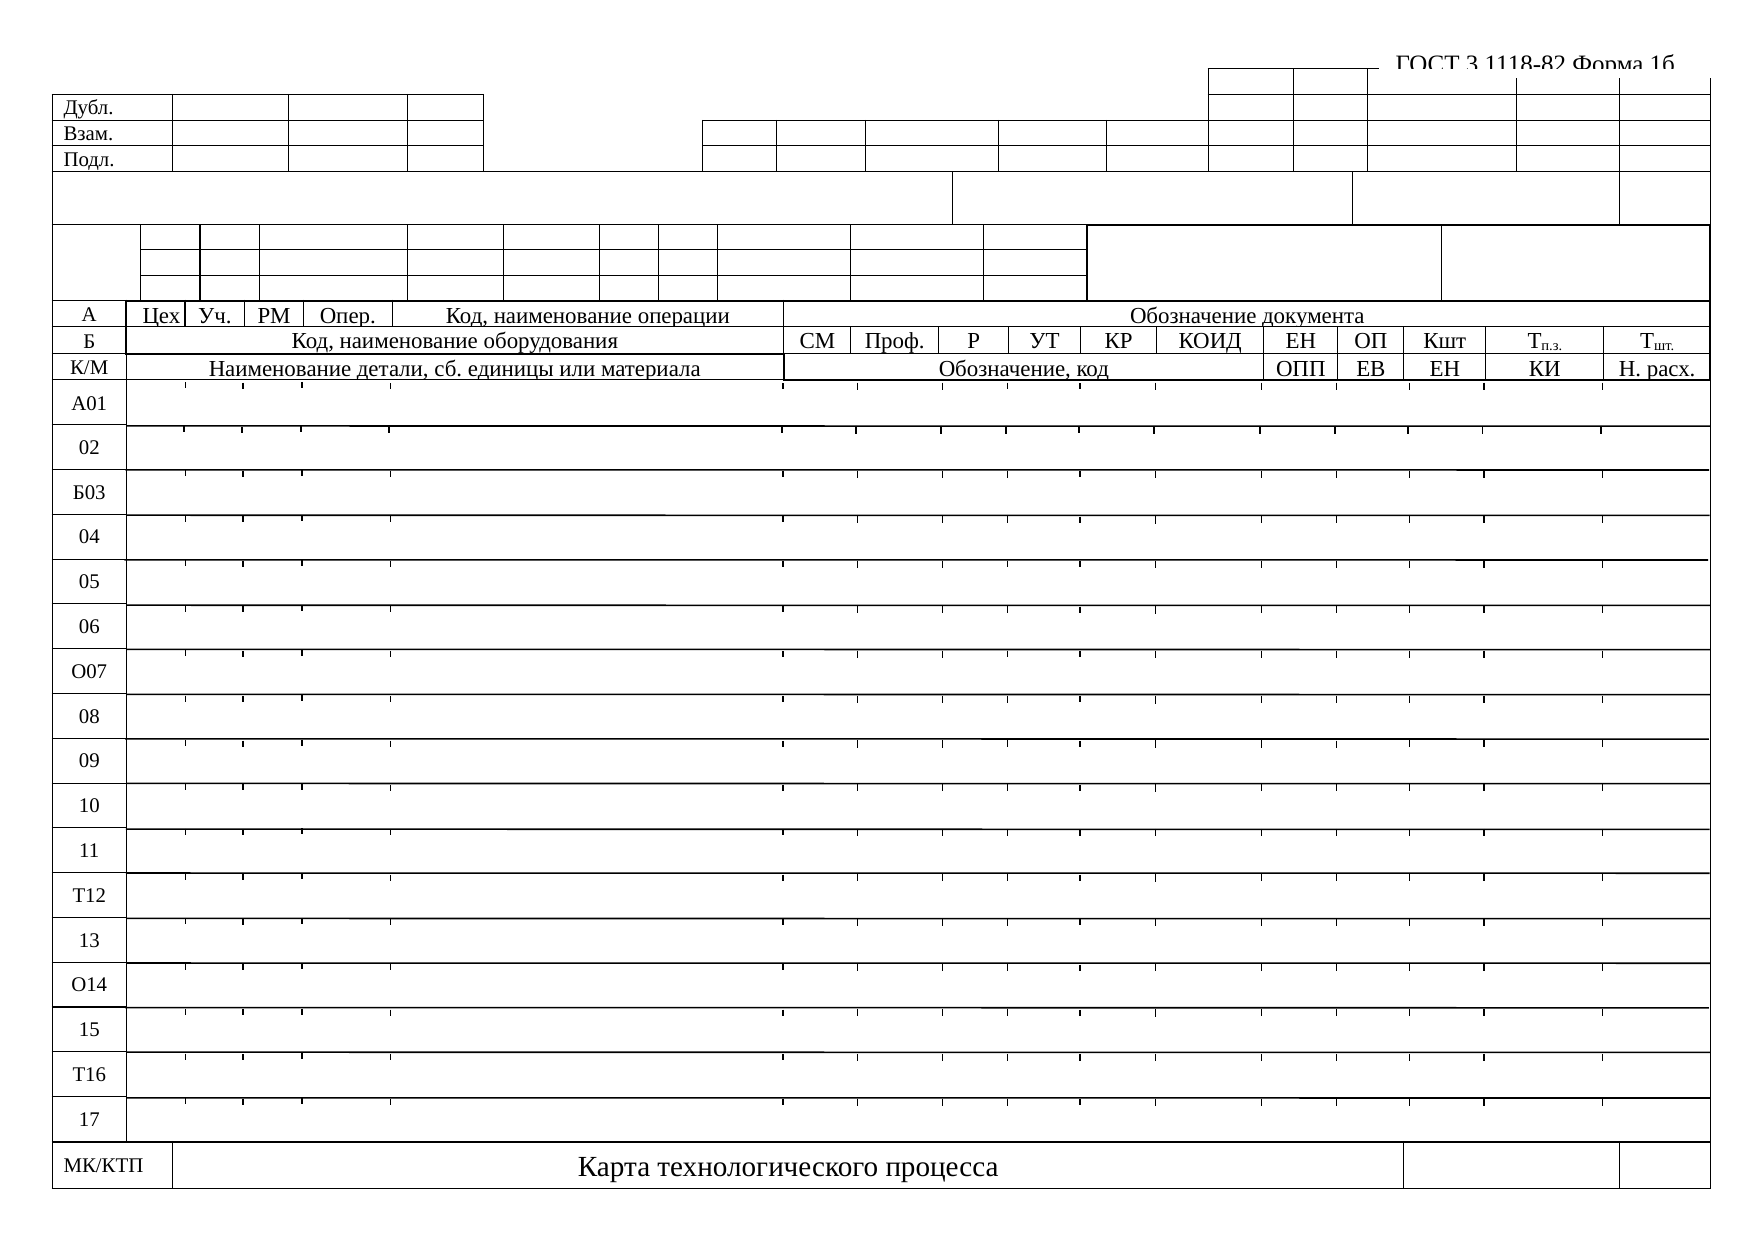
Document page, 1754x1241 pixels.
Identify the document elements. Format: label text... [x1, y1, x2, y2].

table_cell [1442, 226, 1709, 299]
table_cell [1107, 121, 1208, 145]
table_cell К/М [53, 354, 126, 379]
table_cell [851, 225, 983, 249]
table_cell Т12 [53, 873, 126, 917]
table_cell [127, 471, 1710, 514]
table_cell 05 [53, 560, 126, 603]
table_cell [1620, 146, 1710, 171]
table_cell [408, 276, 503, 299]
table_cell [484, 94, 703, 120]
table_cell [1620, 1143, 1710, 1188]
table_cell [1620, 121, 1710, 145]
table_cell [659, 225, 717, 249]
table_header [1294, 69, 1367, 94]
table_cell [1209, 121, 1293, 145]
table_cell [127, 1099, 1710, 1141]
table_cell [127, 1053, 1710, 1097]
table_cell [999, 121, 1106, 145]
table_cell А [53, 301, 125, 326]
table_cell [953, 172, 1352, 224]
table_cell [1294, 121, 1367, 145]
table_cell [865, 94, 998, 120]
table_cell [1107, 94, 1208, 120]
table_cell 09 [53, 739, 126, 782]
table_cell [984, 225, 1086, 249]
table_cell [777, 146, 865, 171]
table_cell 08 [53, 694, 126, 738]
table_cell 17 [53, 1097, 126, 1141]
table_cell [289, 121, 407, 145]
table_cell [53, 225, 140, 299]
table_cell Код, наименование операции [393, 302, 783, 326]
table_cell Наименование детали, сб. единицы или материала [127, 355, 783, 379]
table_cell 04 [53, 515, 126, 558]
table_cell [127, 964, 1710, 1051]
table_cell КР [1081, 327, 1156, 353]
table_cell [260, 250, 407, 274]
table_cell [600, 225, 658, 249]
table_cell Тшт. [1604, 327, 1709, 353]
table_cell [703, 146, 776, 171]
table_cell [718, 276, 850, 299]
table_cell О07 [53, 649, 126, 693]
table_cell Подл. [53, 146, 172, 171]
table_cell [408, 146, 483, 171]
table_cell [703, 121, 776, 145]
table_cell 15 [53, 1008, 126, 1051]
table_cell Б03 [53, 470, 126, 514]
table_cell [127, 516, 1710, 604]
table_cell [1294, 146, 1367, 171]
table_cell [127, 874, 1710, 917]
table_cell [1294, 95, 1367, 120]
table_cell О14 [53, 963, 126, 1006]
table_cell ЕН [1264, 327, 1337, 353]
table_cell ЕВ [1338, 354, 1403, 379]
table_cell [659, 276, 717, 299]
table_cell [201, 276, 259, 299]
table_cell Взам. [53, 121, 172, 145]
table_cell [998, 94, 1107, 120]
table_cell [1368, 121, 1516, 145]
table_cell [703, 94, 777, 120]
table_cell [1517, 146, 1619, 171]
table_cell Дубл. [53, 95, 172, 120]
table_cell [173, 95, 288, 120]
table_cell [1620, 172, 1710, 224]
table_header [1209, 69, 1293, 94]
table_cell СМ [784, 327, 850, 353]
table_cell [408, 121, 483, 145]
table_cell [1088, 226, 1441, 299]
table_cell [127, 606, 1710, 648]
table_cell [141, 225, 199, 249]
table_cell [201, 225, 259, 249]
table_cell 13 [53, 918, 126, 962]
table_cell [777, 121, 865, 145]
table_cell 11 [53, 828, 126, 872]
table_cell [866, 121, 998, 145]
table_cell [1404, 1143, 1619, 1188]
table_cell [127, 785, 1710, 828]
table_cell РМ [245, 302, 303, 326]
table_cell [600, 276, 658, 299]
table_cell [408, 225, 503, 249]
table_cell [718, 225, 850, 249]
table_cell [289, 146, 407, 171]
table_cell Р [939, 327, 1008, 353]
table_cell [127, 830, 1710, 872]
table_cell [1107, 146, 1208, 171]
table_cell [53, 172, 952, 224]
table_cell Код, наименование оборудования [127, 327, 783, 353]
table_cell Проф. [851, 327, 938, 353]
table_cell [173, 146, 288, 171]
table_cell [1517, 95, 1619, 120]
table_cell КОИД [1157, 327, 1263, 353]
table_header [1620, 78, 1710, 94]
table_cell [127, 920, 1710, 962]
table_cell Цех [127, 302, 184, 326]
table_cell [408, 95, 483, 120]
table_cell [127, 380, 1710, 425]
table_cell КИ [1486, 354, 1603, 379]
table_cell Карта технологического процесса [173, 1143, 1403, 1188]
table_cell [504, 276, 599, 299]
table_cell [504, 250, 599, 274]
table_cell Опер. [304, 302, 392, 326]
table_cell А01 [53, 380, 126, 424]
table_cell 06 [53, 604, 126, 648]
table_cell [484, 120, 702, 171]
table_cell [1368, 146, 1516, 171]
table_cell [289, 95, 407, 120]
table_cell [1620, 95, 1710, 120]
table_cell 10 [53, 784, 126, 827]
table_cell [504, 225, 599, 249]
table_cell [659, 250, 717, 274]
table_cell [127, 696, 1710, 782]
table_cell [1368, 95, 1516, 120]
table_cell Тп.з. [1486, 327, 1603, 353]
table_cell [127, 651, 1710, 693]
table_cell [408, 250, 503, 274]
table_cell Б [53, 327, 125, 353]
table_header [1517, 78, 1619, 94]
table_cell [1517, 121, 1619, 145]
table_cell [866, 146, 998, 171]
table_cell [718, 250, 850, 274]
table_cell УТ [1009, 327, 1080, 353]
table_cell [777, 94, 865, 120]
table_cell ОПП [1264, 354, 1337, 379]
table_cell [999, 146, 1106, 171]
table_cell [1209, 146, 1293, 171]
table_cell [851, 276, 983, 299]
table_cell [1209, 95, 1293, 120]
table_cell [260, 225, 407, 249]
table_cell [201, 250, 259, 274]
table_cell [984, 250, 1086, 274]
table_cell [600, 250, 658, 274]
table_cell ОП [1338, 327, 1403, 353]
table_cell [984, 276, 1086, 299]
table_cell [851, 250, 983, 274]
table_cell [141, 250, 199, 274]
table_cell [1353, 172, 1619, 224]
table_cell Обозначение документа [784, 302, 1709, 326]
table_header [1368, 40, 1712, 94]
table_cell Обозначение, код [785, 354, 1263, 379]
table_cell МК/КТП [53, 1143, 172, 1188]
table_cell Н. расх. [1604, 354, 1709, 379]
table_cell [173, 121, 288, 145]
table_cell Кшт [1404, 327, 1485, 353]
table_cell [127, 427, 1710, 469]
table_cell 02 [53, 425, 126, 469]
table_cell Уч. [186, 302, 244, 326]
table_cell Т16 [53, 1052, 126, 1096]
table_cell ЕН [1404, 354, 1485, 379]
table_cell [260, 276, 407, 299]
table_header [52, 68, 1208, 94]
table_cell [141, 276, 199, 299]
